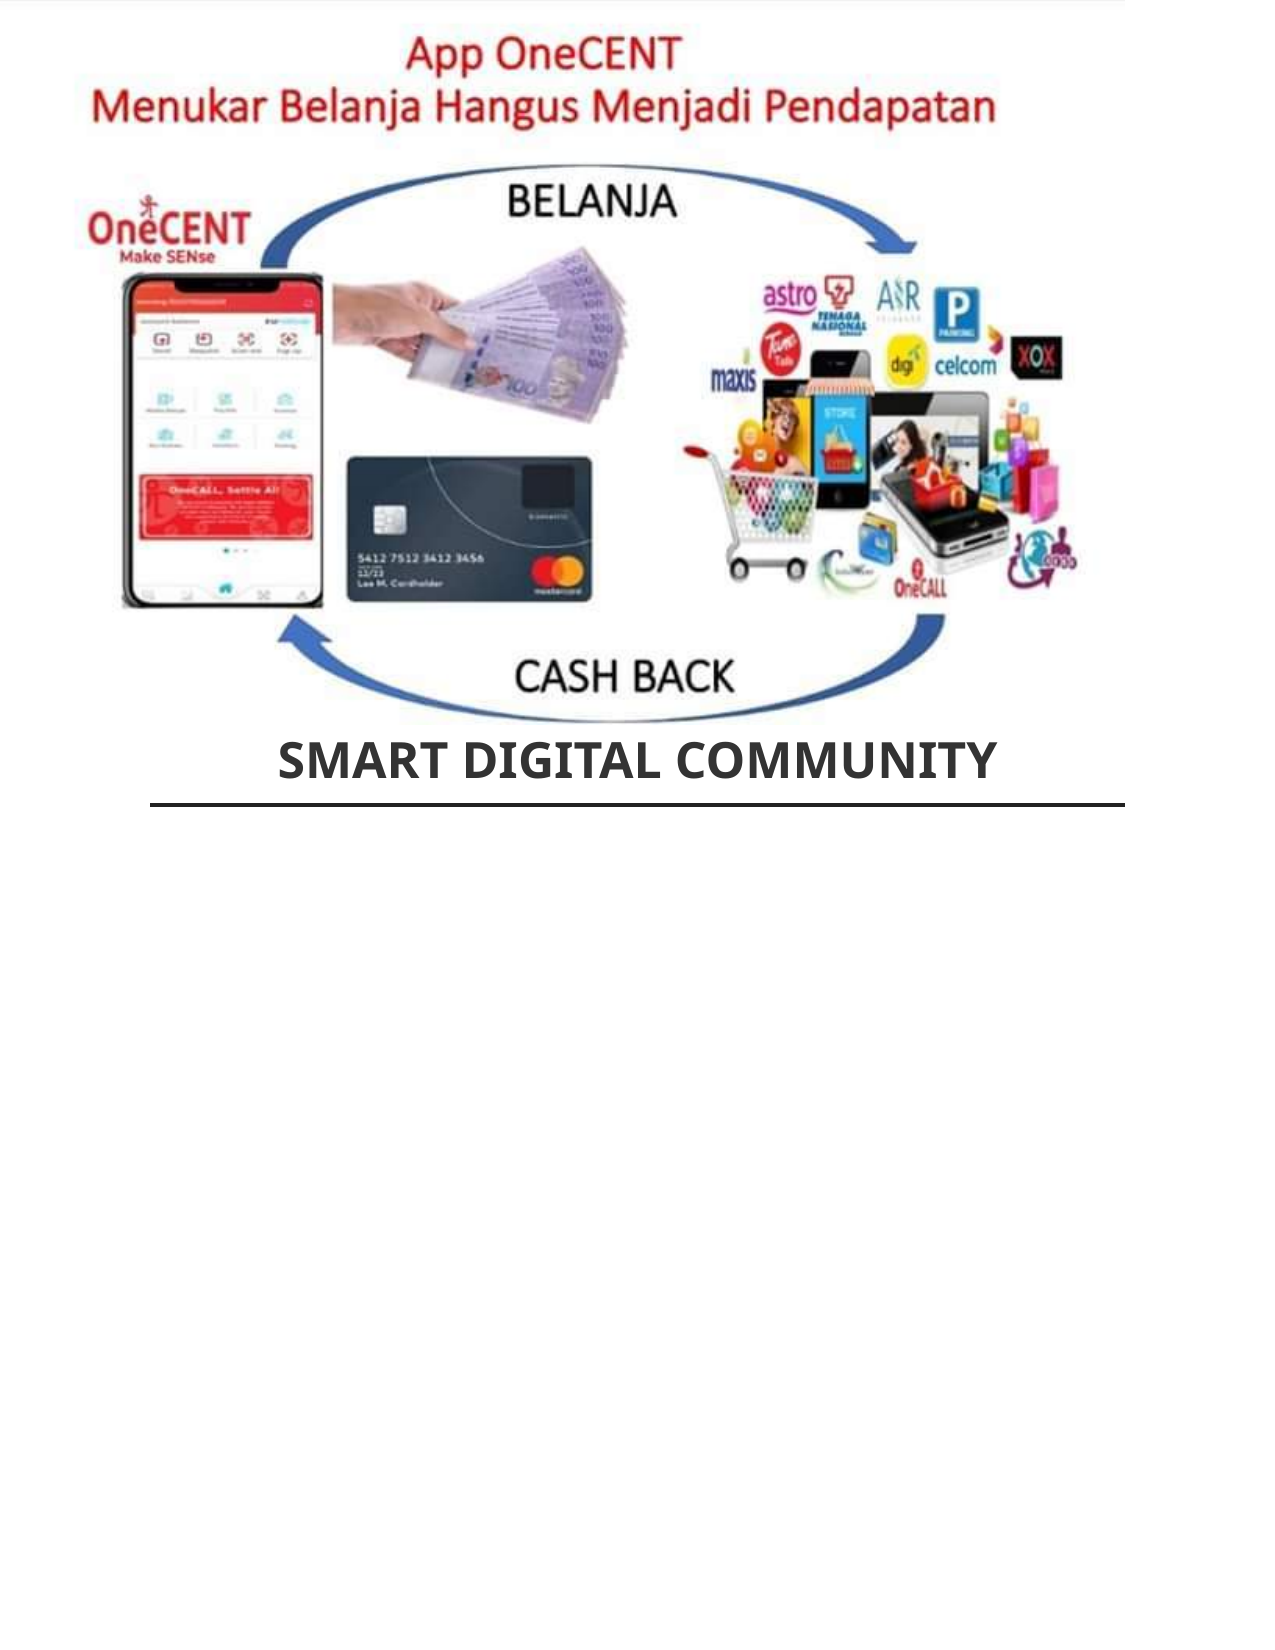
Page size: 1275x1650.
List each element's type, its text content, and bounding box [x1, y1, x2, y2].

picture [0, 0, 1125, 725]
subtitle SMART DIGITAL COMMUNITY [150, 725, 1125, 803]
